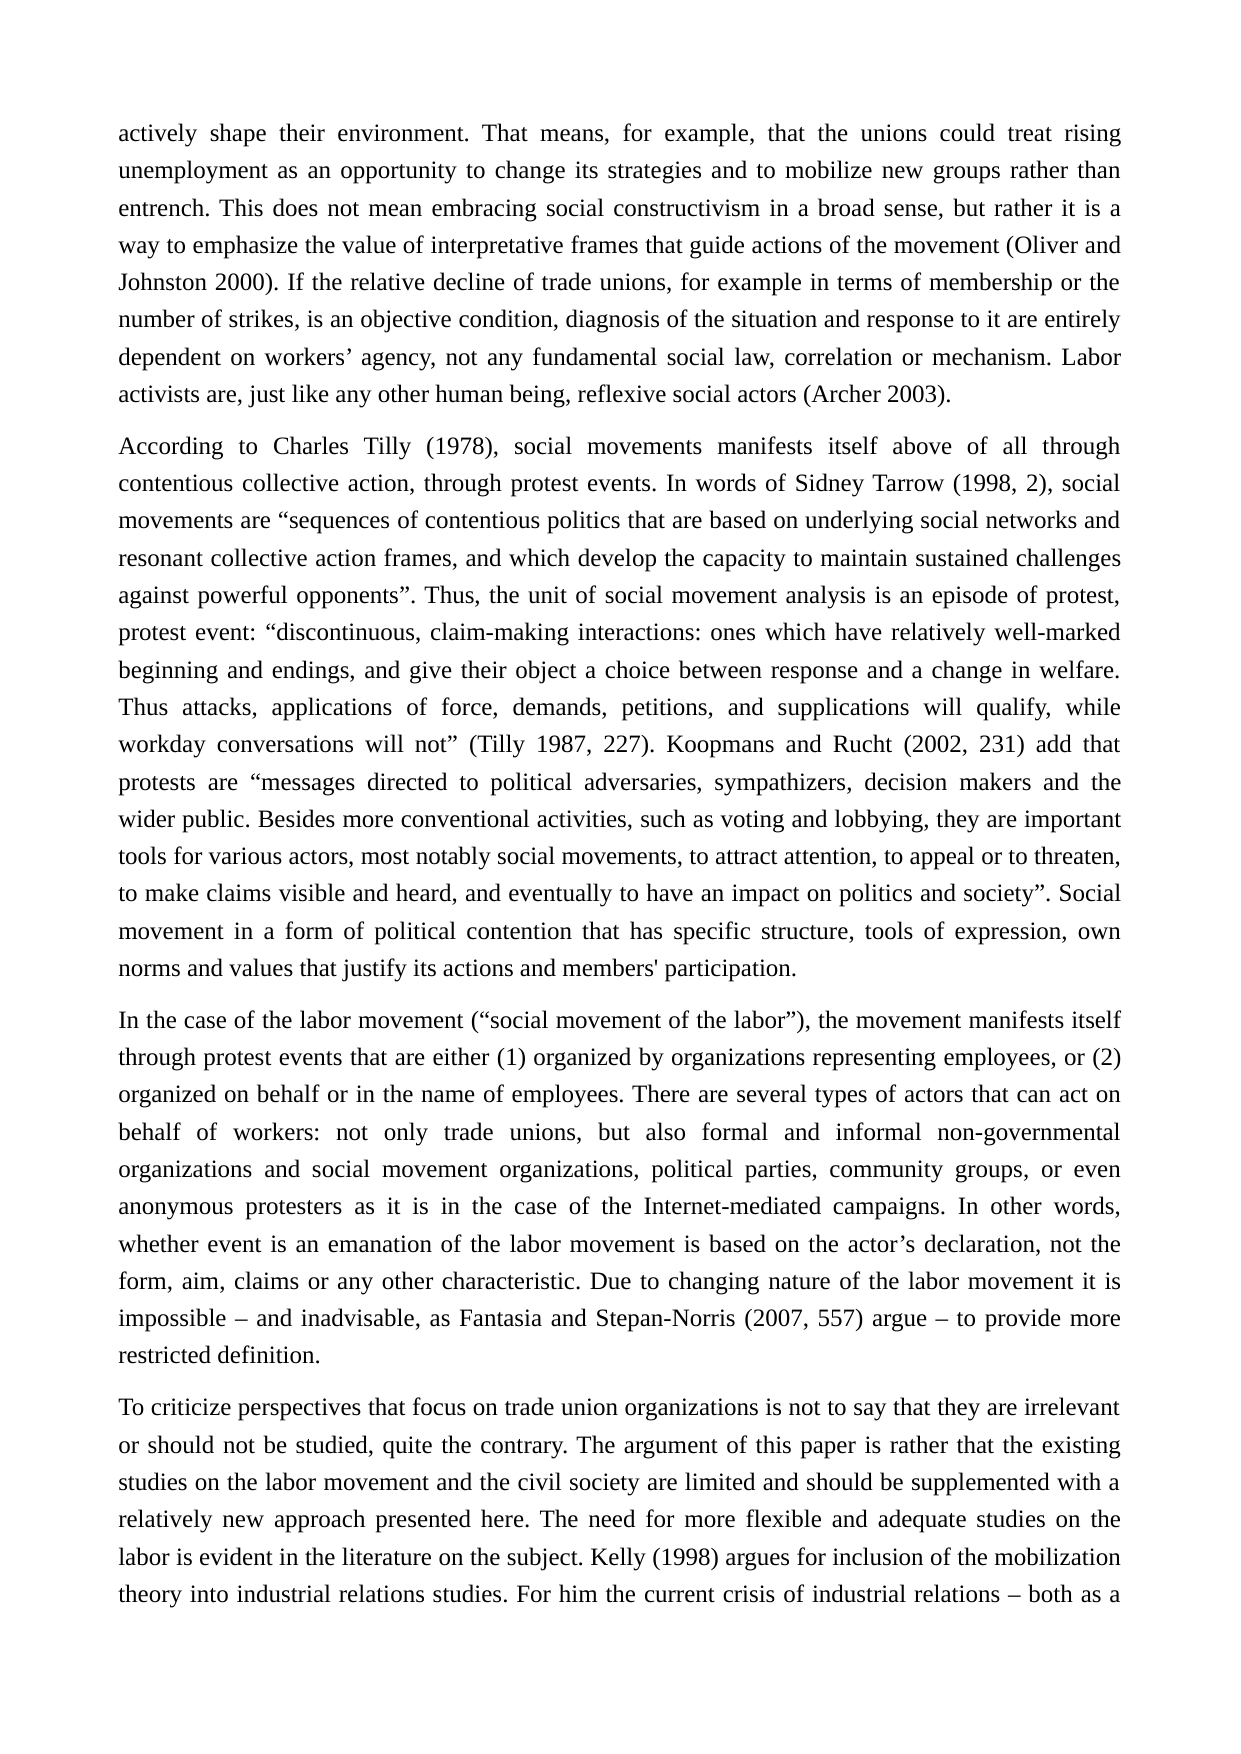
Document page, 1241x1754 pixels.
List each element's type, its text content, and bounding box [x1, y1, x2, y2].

text actively shape their environment. That means, for example, that the unions could treat rising unemployment as an opportunity to change its strategies and to mobilize new groups rather than entrench. This does not mean embracing social constructivism in a broad sense, but rather it is a way to emphasize the value of interpretative frames that guide actions of the movement (Oliver and Johnston 2000). If the relative decline of trade unions, for example in terms of membership or the number of strikes, is an objective condition, diagnosis of the situation and response to it are entirely dependent on workers’ agency, not any fundamental social law, correlation or mechanism. Labor activists are, just like any other human being, reflexive social actors (Archer 2003). [118, 118, 1122, 408]
text According to Charles Tilly (1978), social movements manifests itself above of all through contentious collective action, through protest events. In words of Sidney Tarrow (1998, 2), social movements are “sequences of contentious politics that are based on underlying social networks and resonant collective action frames, and which develop the capacity to maintain sustained challenges against powerful opponents”. Thus, the unit of social movement analysis is an episode of protest, protest event: “discontinuous, claim-making interactions: ones which have relatively well-marked beginning and endings, and give their object a choice between response and a change in welfare. Thus attacks, applications of force, demands, petitions, and supplications will qualify, while workday conversations will not” (Tilly 1987, 227). Koopmans and Rucht (2002, 231) add that protests are “messages directed to political adversaries, sympathizers, decision makers and the wider public. Besides more conventional activities, such as voting and lobbying, they are important tools for various actors, most notably social movements, to attract attention, to appeal or to threaten, to make claims visible and heard, and eventually to have an impact on politics and society”. Social movement in a form of political contention that has specific structure, tools of expression, own norms and values that justify its actions and members' participation. [118, 431, 1122, 982]
text To criticize perspectives that focus on trade union organizations is not to say that they are irrelevant or should not be studied, quite the contrary. The argument of this paper is rather that the existing studies on the labor movement and the civil society are limited and should be supplemented with a relatively new approach presented here. The need for more flexible and adequate studies on the labor is evident in the literature on the subject. Kelly (1998) argues for inclusion of the mobilization theory into industrial relations studies. For him the current crisis of industrial relations – both as a [118, 1392, 1122, 1608]
text In the case of the labor movement (“social movement of the labor”), the movement manifests itself through protest events that are either (1) organized by organizations representing employees, or (2) organized on behalf or in the name of employees. There are several types of actors that can act on behalf of workers: not only trade unions, but also formal and informal non-governmental organizations and social movement organizations, political parties, community groups, or even anonymous protesters as it is in the case of the Internet-mediated campaigns. In other words, whether event is an emanation of the labor movement is based on the actor’s declaration, not the form, aim, claims or any other characteristic. Due to changing nature of the labor movement it is impossible – and inadvisable, as Fantasia and Stepan-Norris (2007, 557) argue – to provide more restricted definition. [118, 1005, 1122, 1369]
